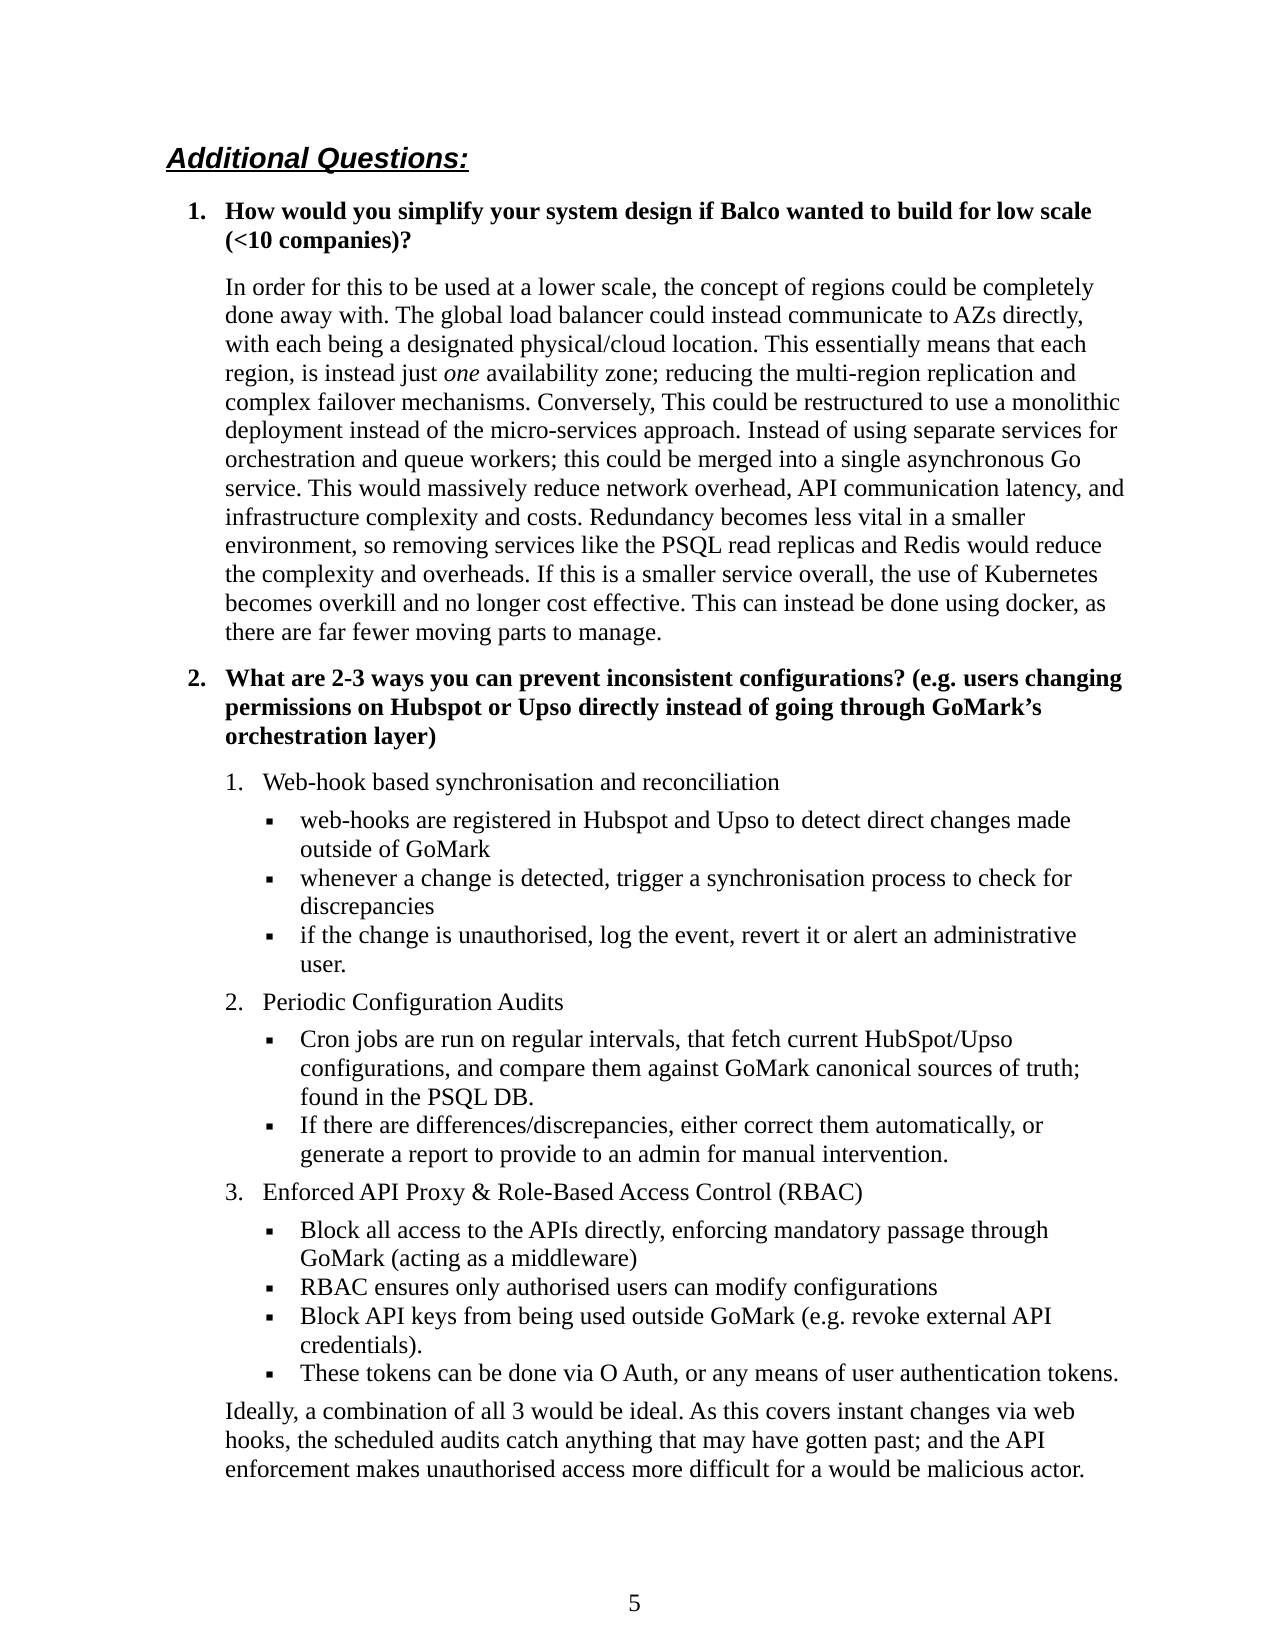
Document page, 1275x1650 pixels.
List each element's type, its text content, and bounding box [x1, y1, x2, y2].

list Enforced API Proxy & Role-Based Access Control (RBAC) [225, 1177, 1125, 1206]
list What are 2-3 ways you can prevent inconsistent configurations? (e.g. users changing permissions on Hubspot or Upso directly instead of going through GoMark’s orchestration layer) [187, 663, 1125, 749]
list Periodic Configuration Audits [225, 987, 1125, 1015]
list Web-hook based synchronisation and reconciliation [225, 767, 1125, 796]
list web-hooks are registered in Hubspot and Upso to detect direct changes made outside of GoMark [262, 805, 1125, 863]
list Ideally, a combination of all 3 would be ideal. As this covers instant changes via web hooks, the scheduled audits catch anything that may have gotten past; and the API enforcement makes unauthorised access more difficult for a would be malicious actor. [187, 1396, 1125, 1482]
subtitle Additional Questions: [150, 141, 1125, 175]
list If there are differences/discrepancies, either correct them automatically, or generate a report to provide to an admin for manual intervention. [262, 1111, 1125, 1168]
list whenever a change is detected, trigger a synchronisation process to check for discrepancies [262, 863, 1125, 920]
list How would you simplify your system design if Balco wanted to build for low scale (<10 companies)? [187, 196, 1125, 254]
list Block all access to the APIs directly, enforcing mandatory passage through GoMark (acting as a middleware) [262, 1215, 1125, 1272]
list Block API keys from being used outside GoMark (e.g. revoke external API credentials). [262, 1301, 1125, 1358]
list In order for this to be used at a lower scale, the concept of regions could be completely done away with. The global load balancer could instead communicate to AZs directly, with each being a designated physical/cloud location. This essentially means that each region, is instead just one availability zone; reducing the multi-region replication and complex failover mechanisms. Conversely, This could be restructured to use a monolithic deployment instead of the micro-services approach. Instead of using separate services for orchestration and queue workers; this could be merged into a single asynchronous Go service. This would massively reduce network overhead, API communication latency, and infrastructure complexity and costs. Redundancy becomes less vital in a smaller environment, so removing services like the PSQL read replicas and Redis would reduce the complexity and overheads. If this is a smaller service overall, the use of Kubernetes becomes overkill and no longer cost effective. This can instead be done using docker, as there are far fewer moving parts to manage. [187, 272, 1125, 645]
list These tokens can be done via O Auth, or any means of user authentication tokens. [262, 1358, 1125, 1387]
list RBAC ensures only authorised users can modify configurations [262, 1272, 1125, 1301]
list Cron jobs are run on regular intervals, that fetch current HubSpot/Upso configurations, and compare them against GoMark canonical sources of truth; found in the PSQL DB. [262, 1024, 1125, 1111]
list if the change is unauthorised, log the event, revert it or alert an administrative user. [262, 920, 1125, 978]
